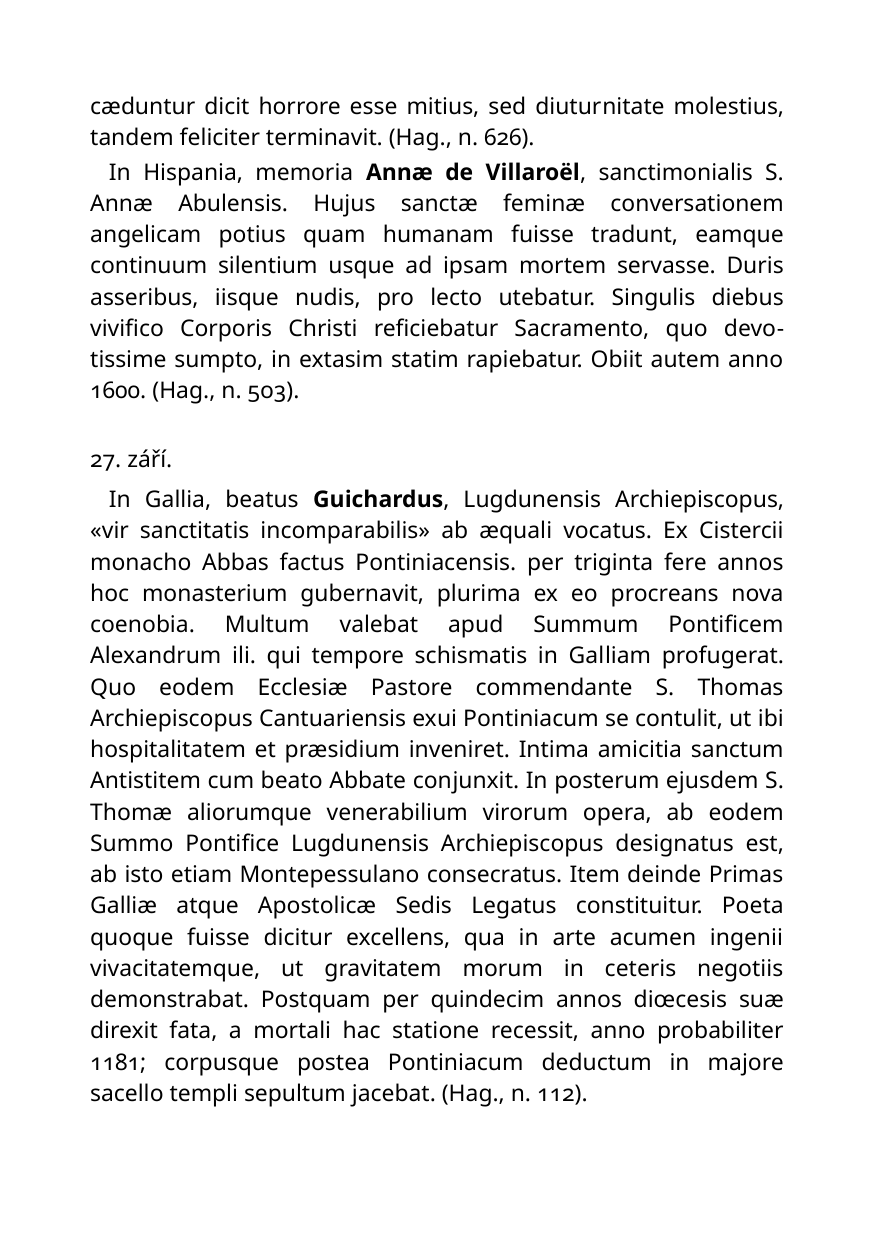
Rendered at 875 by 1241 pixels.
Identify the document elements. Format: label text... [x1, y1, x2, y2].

text In Gallia, beatus Guichardus, Lugdunensis Archiepiscopus, «vir sanctitatis incomparabilis» ab æquali vocatus. Ex Cistercii monacho Abbas factus Pontiniacensis. per triginta fere annos hoc monasterium gubernavit, plurima ex eo procreans nova coenobia. Multum valebat apud Summum Pontificem Alexandrum ili. qui tempore schismatis in Gal­liam profugerat. Quo eodem Ecclesiæ Pastore commendante S. Thomas Archiepiscopus Cantuariensis exui Pontiniacum se contulit, ut ibi hospitalitatem et præsidium inveniret. Intima amicitia sanctum Antistitem cum beato Abbate con­junxit. In posterum ejusdem S. Thomæ aliorumque venera­bilium virorum opera, ab eodem Summo Pontifice Lugdu­nensis Archiepiscopus designatus est, ab isto etiam Montepessulano consecratus. Item deinde Primas Galliæ atque Apostolicæ Sedis Legatus constituitur. Poeta quoque fuisse dicitur excellens, qua in arte acumen ingenii vivacitatemque, ut gravitatem morum in ceteris negotiis demonstrabat. Post­quam per quindecim annos diœcesis suæ direxit fata, a mortali hac statione recessit, anno probabiliter 1181; corpusque postea Pontiniacum deductum in majore sacello templi sepultum jacebat. (Hag., n. 112). [90, 483, 784, 1108]
text 27. září. [90, 443, 784, 474]
text In Hispania, memoria Annæ de Villaroël, sanctimonialis S. Annæ Abulensis. Hujus sanctæ feminæ conversationem angelicam potius quam humanam fuisse tradunt, eamque continuum silentium usque ad ipsam mortem servasse. Duris asseribus, iisque nudis, pro lecto utebatur. Singulis diebus vivifico Corporis Christi reficiebatur Sacramento, quo devo­tissime sumpto, in extasim statim rapiebatur. Obiit autem anno 1600. (Hag., n. 5o3). [90, 156, 784, 406]
text cæduntur dicit horrore esse mitius, sed diutur­nitate molestius, tandem feliciter terminavit. (Hag., n. 626). [90, 90, 784, 152]
